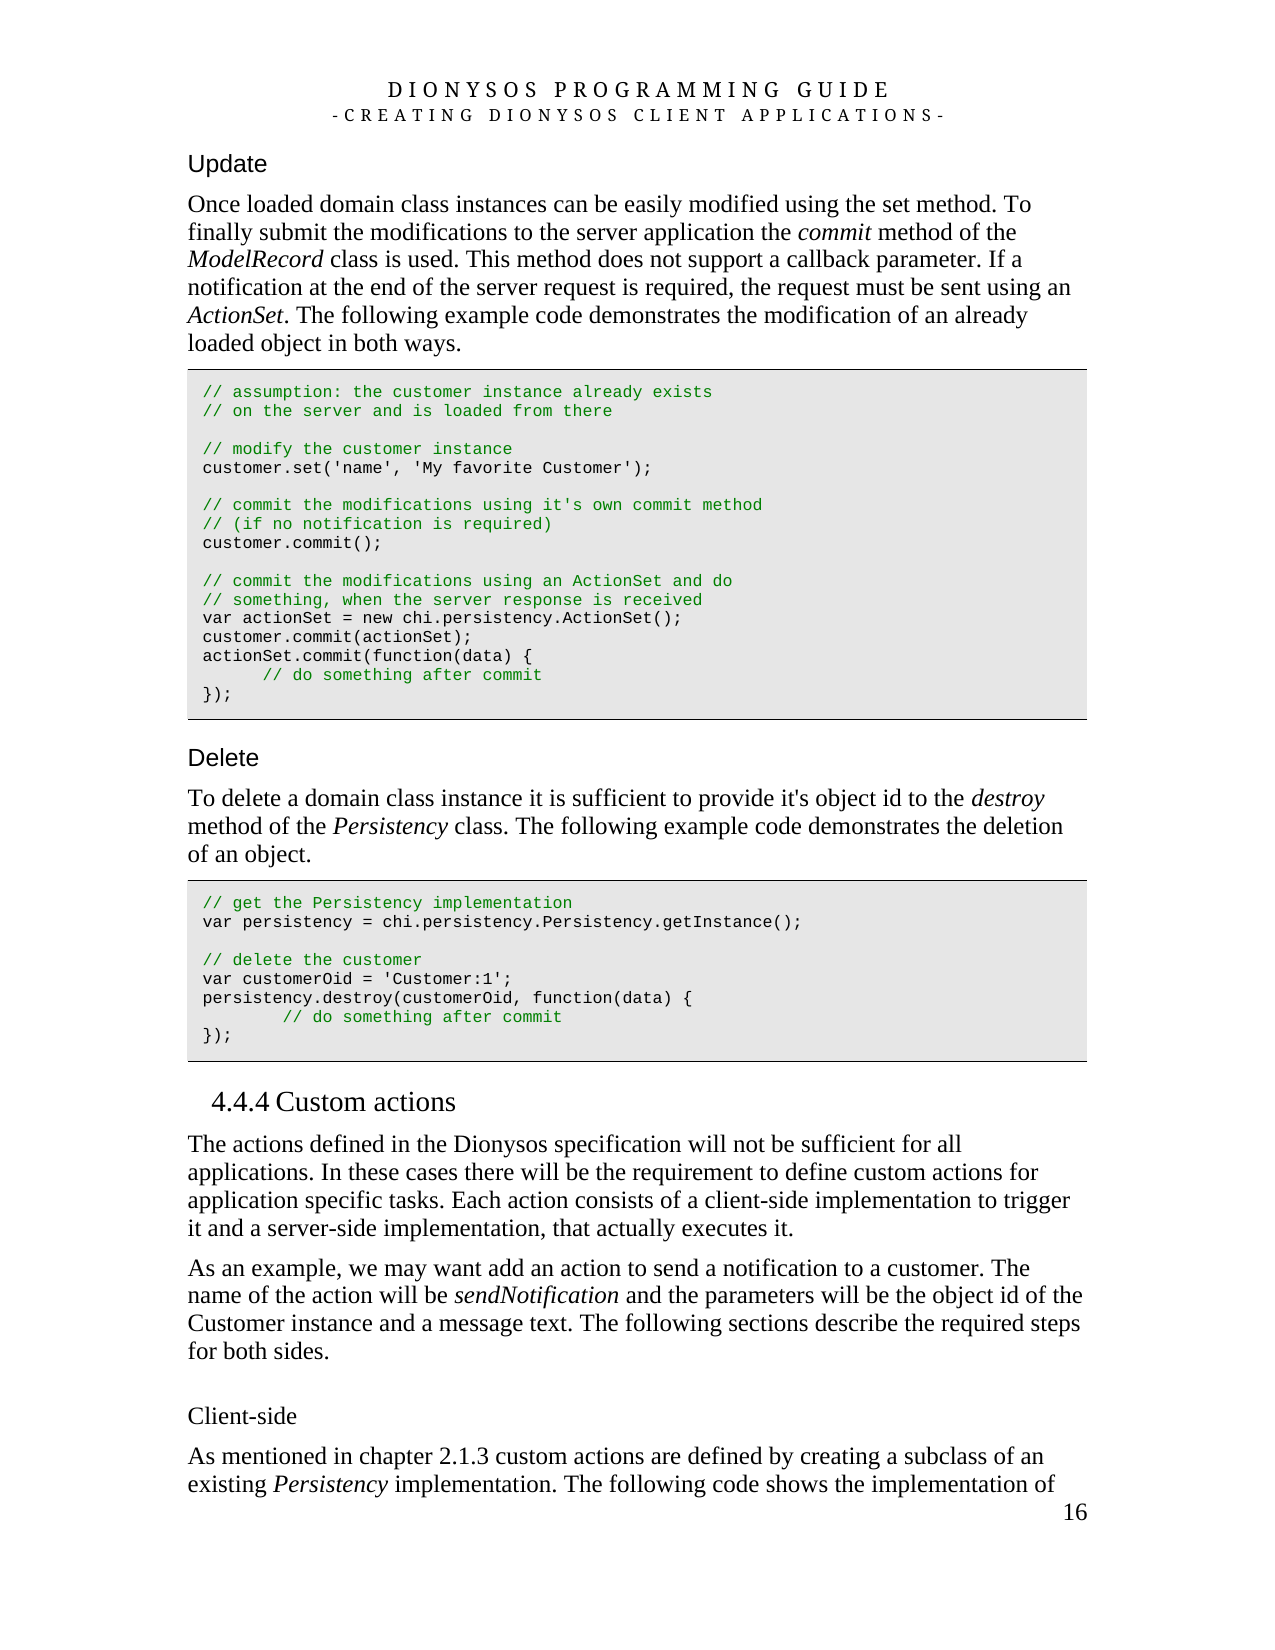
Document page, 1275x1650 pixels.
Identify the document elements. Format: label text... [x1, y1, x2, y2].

subtitle Custom actions [187, 1086, 1087, 1118]
text }); [187, 1012, 1087, 1061]
text // do something after commit [187, 652, 1087, 671]
text // assumption: the customer instance already exists [187, 370, 1087, 388]
text var customerOid = 'Customer:1'; [187, 956, 1087, 974]
text // (if no notification is required) [187, 501, 1087, 520]
text Once loaded domain class instances can be easily modified using the set method. To finally submit the modifications to the server application the commit method of the ModelRecord class is used. This method does not support a callback parameter. If a notification at the end of the server request is required, the request must be sent using an ActionSet. The following example code demonstrates the modification of an already loaded object in both ways. [187, 190, 1087, 356]
text persistency.destroy(customerOid, function(data) { [187, 974, 1087, 993]
text customer.set('name', 'My favorite Customer'); [187, 444, 1087, 463]
text // get the Persistency implementation [187, 881, 1087, 899]
text // do something after commit [187, 993, 1087, 1012]
text var actionSet = new chi.persistency.ActionSet(); [187, 595, 1087, 614]
subtitle Delete [187, 744, 1087, 772]
text // modify the customer instance [187, 426, 1087, 444]
text As an example, we may want add an action to send a notification to a customer. The name of the action will be sendNotification and the parameters will be the object id of the Customer instance and a message text. The following sections describe the required steps for both sides. [187, 1254, 1087, 1365]
text customer.commit(actionSet); [187, 614, 1087, 633]
text // something, when the server response is received [187, 576, 1087, 595]
subtitle Client-side [187, 1402, 1087, 1430]
text actionSet.commit(function(data) { [187, 633, 1087, 652]
text }); [187, 671, 1087, 719]
text The actions defined in the Dionysos specification will not be sufficient for all applications. In these cases there will be the requirement to define custom actions for application specific tasks. Each action consists of a client-side implementation to trigger it and a server-side implementation, that actually executes it. [187, 1131, 1087, 1241]
text As mentioned in chapter 2.1.3 custom actions are defined by creating a subclass of an existing Persistency implementation. The following code shows the implementation of [187, 1442, 1087, 1498]
text // delete the customer [187, 937, 1087, 956]
text // commit the modifications using an ActionSet and do [187, 557, 1087, 576]
text customer.commit(); [187, 520, 1087, 539]
text var persistency = chi.persistency.Persistency.getInstance(); [187, 899, 1087, 918]
subtitle Update [187, 150, 1087, 178]
text // commit the modifications using it's own commit method [187, 482, 1087, 501]
text // on the server and is loaded from there [187, 388, 1087, 407]
text To delete a domain class instance it is sufficient to provide it's object id to the destroy method of the Persistency class. The following example code demonstrates the deletion of an object. [187, 784, 1087, 868]
